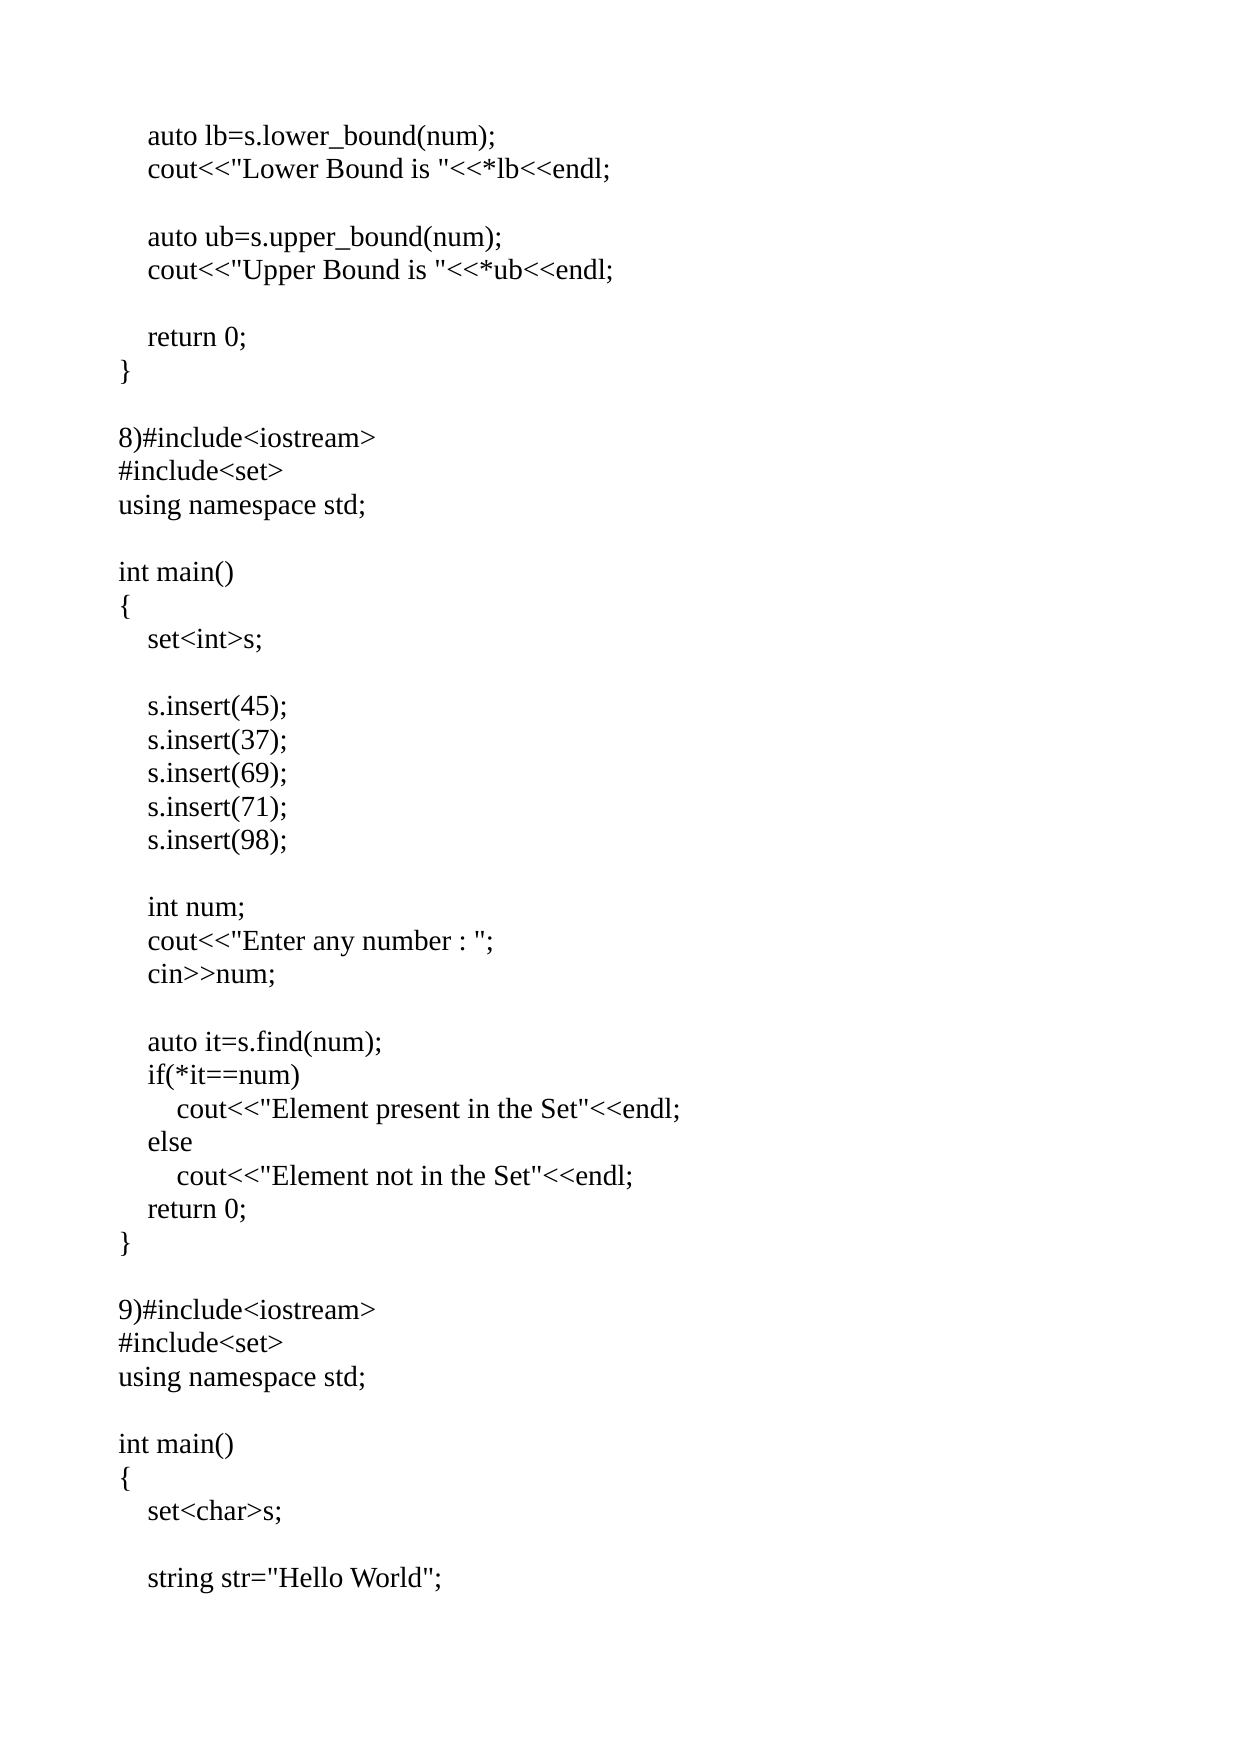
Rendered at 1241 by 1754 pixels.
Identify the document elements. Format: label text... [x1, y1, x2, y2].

text set<char>s; [118, 1493, 1122, 1527]
text s.insert(37); [118, 722, 1122, 755]
text 8)#include<iostream> [118, 420, 1122, 453]
text } [118, 353, 1122, 386]
text 9)#include<iostream> [118, 1292, 1122, 1326]
text return 0; [118, 319, 1122, 353]
text auto lb=s.lower_bound(num); [118, 118, 1122, 152]
text cin>>num; [118, 957, 1122, 990]
text else [118, 1124, 1122, 1158]
text cout<<"Element present in the Set"<<endl; [118, 1091, 1122, 1124]
text using namespace std; [118, 487, 1122, 521]
text #include<set> [118, 1326, 1122, 1359]
text { [118, 1460, 1122, 1493]
text s.insert(71); [118, 789, 1122, 822]
text #include<set> [118, 453, 1122, 487]
text cout<<"Lower Bound is "<<*lb<<endl; [118, 152, 1122, 185]
text auto ub=s.upper_bound(num); [118, 219, 1122, 252]
text } [118, 1225, 1122, 1258]
text return 0; [118, 1191, 1122, 1225]
text int num; [118, 889, 1122, 923]
text s.insert(45); [118, 688, 1122, 722]
text using namespace std; [118, 1359, 1122, 1393]
text cout<<"Element not in the Set"<<endl; [118, 1158, 1122, 1191]
text { [118, 588, 1122, 621]
text auto it=s.find(num); [118, 1024, 1122, 1057]
text s.insert(69); [118, 755, 1122, 789]
text if(*it==num) [118, 1057, 1122, 1091]
text set<int>s; [118, 621, 1122, 655]
text int main() [118, 554, 1122, 588]
text s.insert(98); [118, 822, 1122, 856]
text int main() [118, 1426, 1122, 1460]
text string str="Hello World"; [118, 1560, 1122, 1594]
text cout<<"Enter any number : "; [118, 923, 1122, 957]
text cout<<"Upper Bound is "<<*ub<<endl; [118, 252, 1122, 286]
